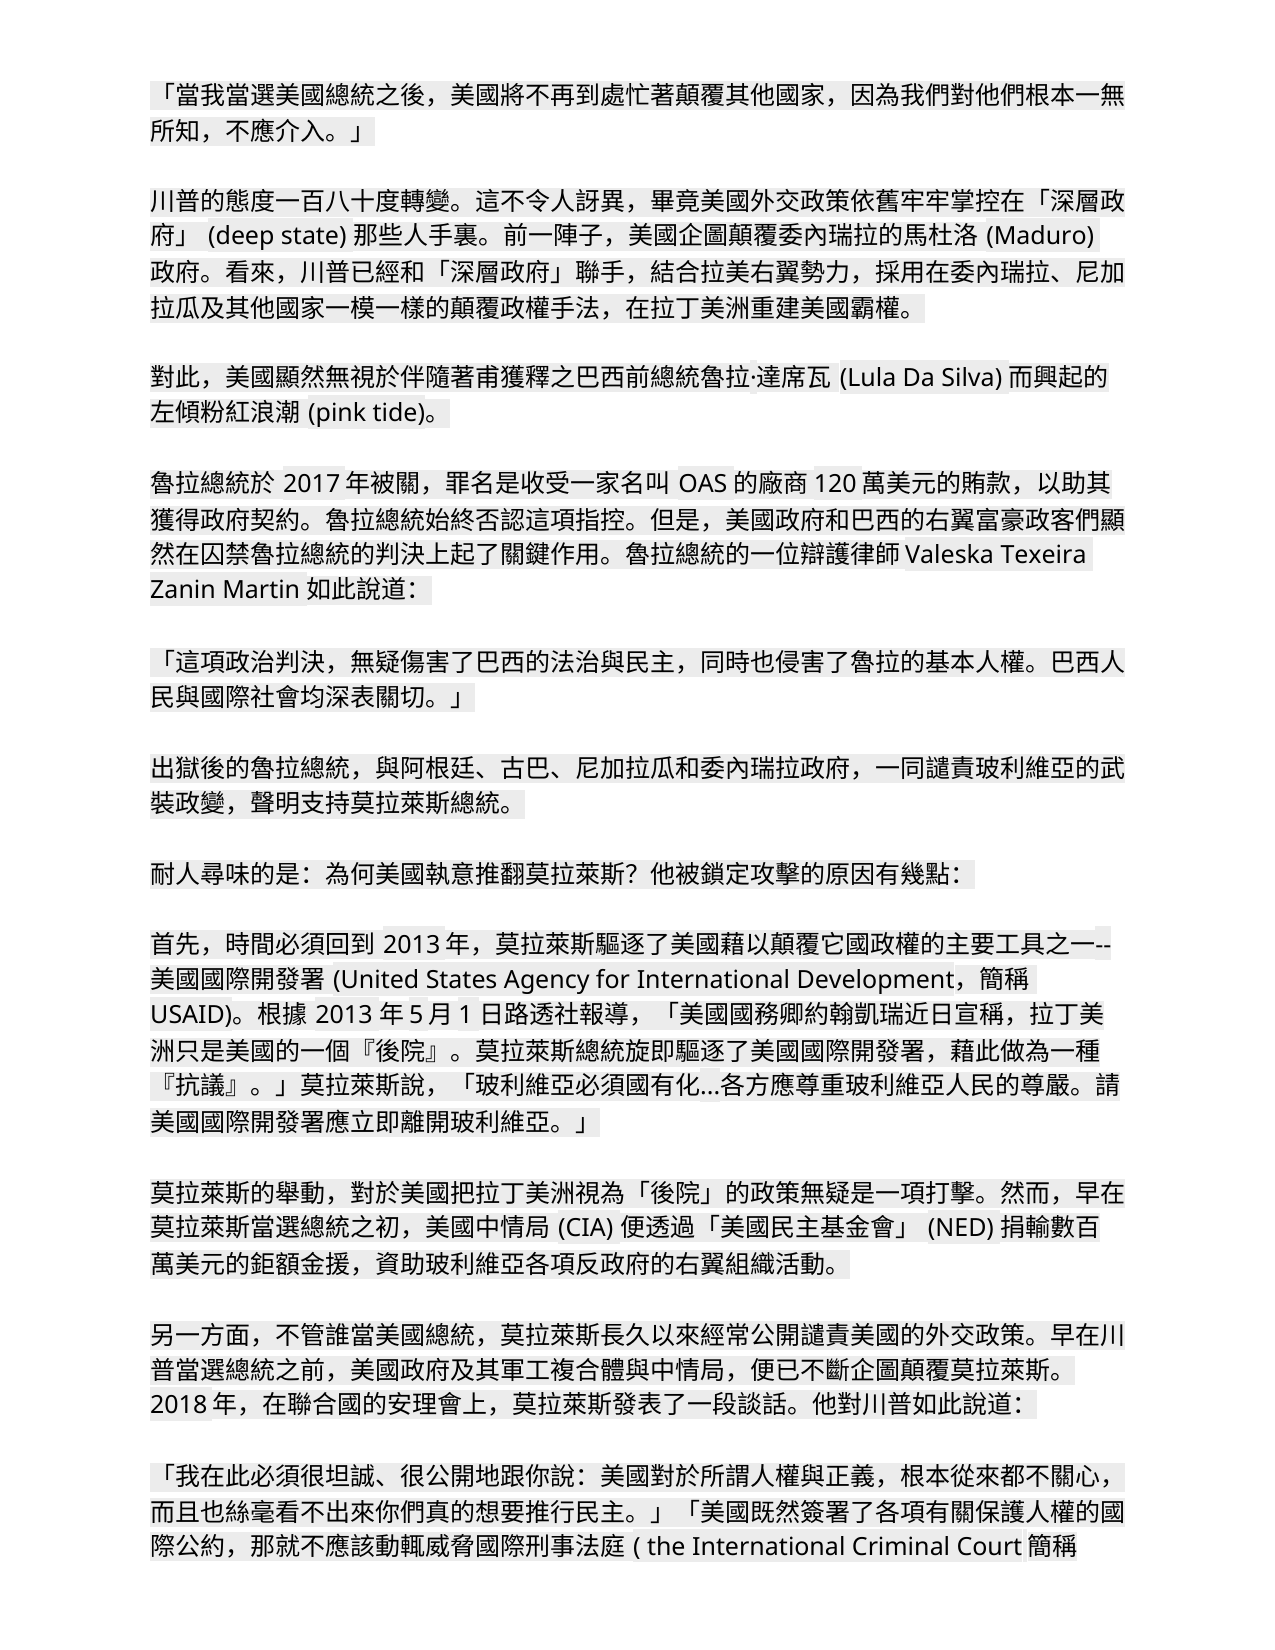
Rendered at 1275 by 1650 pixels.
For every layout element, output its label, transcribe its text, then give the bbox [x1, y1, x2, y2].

text 反民主罪行：美國策動玻利維亞法西斯軍事政變 作者：Timothy Alexander Guzman 譯者： 陳真 文章出處：Global Research (https://bit.ly/35f97Tk) 原文發表日期：2019. 11. 15. 玻利維亞的合法民選總統埃沃·莫拉萊斯 (Evo Morales)，於數天前(11月11日) 流亡墨西哥。他指出，「美洲國家組織 (The Organization of American States，簡稱OAS) 專為美國帝國主義服務」。他表示「無法理解」為何他的軍事將領竟然會背叛玻利維亞人民。他說：「這證實了一件事：亦即我最大的罪行就是我是個原住民。這終究是個階級問題。」 無論現況如何，莫拉萊斯總統至今依舊獲得大多數玻利維亞人民的支持。他是玻利維亞史上第一個原住民總統，出身貧窮農家，不曾上過大學。 根據報導，「這位流亡總統再度表明：玻利維亞自從脫離了國際貨幣基金組織 (IMF) 後，經濟情況已有所改善。」 在玻利維亞的歷史上，莫拉萊斯之前的許多總統，總是以美國利益惟命是從，強力鎮壓窮人及原住民，殺害許多罷工的工人，並且出賣國家礦產利益給美國及一些歐洲公司，以致於玻利維亞人民數十年來一直都是在美方武裝支持的極右獨裁政權底下過著赤貧生活；尤有甚者，對古柯生產地進行軍事管制，實施暴虐統治。 根據 2014年半島電視台針對莫拉萊斯崛起經過的一項紀實報導，標題為「莫拉萊斯是否已證明對手是錯的？」，莫拉萊斯曾在古柯生產地親身經歷過這樣一段恐怖統治。特別令他難忘的是，他曾在 Chipiriri 城市目擊一個種植古柯樹的農夫，因為拒絕承認走私而遭軍閥殺害。莫拉萊斯說： 「軍頭們完全沒有半點猶豫，就往那個農夫身上澆滿汽油，當著許多人面前點燃，把他活活燒死。」 半島電視台提到莫拉萊斯施政之成功，如此說道： 「玻利維亞的國內生產總值 (GDP) ，從2009年到2013年持續穩定成長。根據聯合國報告，玻利維亞原本是拉丁美洲貧窮人口比例最高的國家，但在莫拉萊斯的執政下，貧窮人口從西元 2000年到 2012 年足足減少了 32.2%；就業率與薪資亦有明顯成長，最低工資更是大幅提高了兩成。」 半島電視台分析認為，莫拉萊斯施政成功的原因在於他把礦產及電信等各項產業收歸國有，為國庫創造了巨大收益，藉以從事民生基礎建設的改善 (在此之前，玻利維亞民生凋敝，全國僅有一成的道路鋪設)；莫拉萊斯並特別致力於婦孺老幼人口的脫貧計劃。另外，莫拉萊斯也成功消除了文盲。2014年8月，聯合國教科文組織 (UNESCO) 正式宣告玻利維亞脫盲成功 (譯者註：文盲人口少於總人口4%謂之脫盲)。 然而，今年10月20日，當莫拉萊斯宣告贏得總統大選，右翼暴亂隨即引發；帶頭者主要是玻利維亞的法西斯組織領導人卡馬丘 (Luis Fernando Camacho) 。創辦新聞調查網站「灰色地帶」(the Grayzone) 的美國著名作家、導演及獲獎記者 Max Blumenthal 及 Ben Norton ，形容卡馬丘不但是「巴拿馬文件」(the Panama Papers) 榜上有名的「權貴財閥」，而且是「極右基督教基本教義派，從事惡名昭彰之種族主義暴力之法西斯準軍事組織成員。該組織座落於玻利維亞較為富庶的分離主義大城聖克魯茲（Santa Cruz）」。 (譯者註：卡馬丘被媒體稱呼為「基督教法西斯主義者」，因其信奉種族階層主義，特別鄙視原住民，認為原住民是最低等的人種。) (譯者註：巴拿馬文件是2016年由「國際調查記者同盟」(ICIJ) 所揭露的一份機密文件，詳列二十幾萬筆各國政客、財閥刻意隱藏的海外資產黑資料。該文件揭露卡馬丘諸多海外洗錢行徑。) 信奉極右法西斯的卡馬丘，獲得哥倫比亞與巴西右翼政府以及企圖推翻委內瑞拉總統馬杜洛 (Nicolas Maduro) 的反對派人士的支持，自然也就絲毫不令人驚訝。 (譯者註：關於美國策動委內瑞拉右翼政變，參見巴勒網兩篇譯文： https://bit.ly/2s2zWfp https://bit.ly/2Qwy0Ge) 卡馬丘所帶領的反政府暴動，除了毆打政府官員，並旋即發展成導致多人死亡的極端暴力；美國並以金錢買通軍方將領及警察首長，以武力威迫莫拉萊斯總統及副總統 Garcia Linera 辭職。 在這場由美國主導的軍事政變中，莫拉萊斯曾要求與反對派進行對話，遭到斷然拒絕。根據報導，莫拉萊斯甚至曾經接受美國「走狗」(lackey) --「美洲國家組織 (The Organization of American States，簡稱OAS) 的重新選舉提議，卻也不了了之。 這場政變暴動，主要是針對莫拉萊斯所屬的政黨--「爭取社會主義運動黨」(the Movement To Socialism，簡稱MAS) 及一些媒體記者，進行暴力攻擊。根據英國國家廣播電台 (BBC) 報導，玻利維亞一個小鎮的女鎮長，被暴民從家中拖出，全身潑滿紅漆，並剪掉她的頭髮。莫拉萊斯總統及其他政府官員，為了避免流血暴動持續擴大，決定辭職。 就在這個星期一 (11月11日)，美國總統川普讚揚這場政變是玻利維亞「邁向民主、自由與繁榮的一大步」。川普說：「經過漫長的十四年，莫拉萊斯不顧玻利維亞憲法與人民的意志，困獸猶鬥之餘，終於決定離開。這項決定，保全了民主的同時，玻利維亞人民的聲音也終於被全世界聽見。」 川普並藉此恫嚇委內瑞拉及尼加拉瓜，他說：「這將傳遞一項強烈訊息給委內瑞拉和尼加拉瓜的非法政權：民主與人民的意志將盛行於世；我們將與完全的民主自由與繁榮的西半球又更接近一步了。」 也許，川普應該去問問厄瓜多和智利人民，問問他們在美國所支持的這兩個右翼法西斯傀儡政權--厄瓜多總統列寧·莫雷諾 (Lenin Moreno) 及智利的億萬富豪總統塞巴斯蒂安·皮涅拉 (Sebastián Piñera) 的統治下，究竟是過著一種什麼樣的「民主自由與繁榮」的生活？ (譯者註：2017年，莫雷諾在美國的支持下當選總統，旋即撤銷厄瓜多對於Julian Assange 的政治庇護，並要求英國警方進入使館逮捕。) 各位可還記得 2016年 12月川普競選美國總統時所發表的政見？他說： 「當我當選美國總統之後，美國將不再到處忙著顛覆其他國家，因為我們對他們根本一無所知，不應介入。」 川普的態度一百八十度轉變。這不令人訝異，畢竟美國外交政策依舊牢牢掌控在「深層政府」 (deep state) 那些人手裏。前一陣子，美國企圖顛覆委內瑞拉的馬杜洛 (Maduro) 政府。看來，川普已經和「深層政府」聯手，結合拉美右翼勢力，採用在委內瑞拉、尼加拉瓜及其他國家一模一樣的顛覆政權手法，在拉丁美洲重建美國霸權。 對此，美國顯然無視於伴隨著甫獲釋之巴西前總統魯拉·達席瓦 (Lula Da Silva) 而興起的左傾粉紅浪潮 (pink tide)。 魯拉總統於 2017年被關，罪名是收受一家名叫 OAS 的廠商120萬美元的賄款，以助其獲得政府契約。魯拉總統始終否認這項指控。但是，美國政府和巴西的右翼富豪政客們顯然在囚禁魯拉總統的判決上起了關鍵作用。魯拉總統的一位辯護律師Valeska Texeira Zanin Martin 如此說道： 「這項政治判決，無疑傷害了巴西的法治與民主，同時也侵害了魯拉的基本人權。巴西人民與國際社會均深表關切。」 出獄後的魯拉總統，與阿根廷、古巴、尼加拉瓜和委內瑞拉政府，一同譴責玻利維亞的武裝政變，聲明支持莫拉萊斯總統。 耐人尋味的是：為何美國執意推翻莫拉萊斯？他被鎖定攻擊的原因有幾點： 首先，時間必須回到 2013年，莫拉萊斯驅逐了美國藉以顛覆它國政權的主要工具之一--美國國際開發署 (United States Agency for International Development，簡稱 USAID)。根據 2013 年5月1 日路透社報導，「美國國務卿約翰凱瑞近日宣稱，拉丁美洲只是美國的一個『後院』。莫拉萊斯總統旋即驅逐了美國國際開發署，藉此做為一種『抗議』。」莫拉萊斯說，「玻利維亞必須國有化...各方應尊重玻利維亞人民的尊嚴。請美國國際開發署應立即離開玻利維亞。」 莫拉萊斯的舉動，對於美國把拉丁美洲視為「後院」的政策無疑是一項打擊。然而，早在莫拉萊斯當選總統之初，美國中情局 (CIA) 便透過「美國民主基金會」 (NED) 捐輸數百萬美元的鉅額金援，資助玻利維亞各項反政府的右翼組織活動。 另一方面，不管誰當美國總統，莫拉萊斯長久以來經常公開譴責美國的外交政策。早在川普當選總統之前，美國政府及其軍工複合體與中情局，便已不斷企圖顛覆莫拉萊斯。2018年，在聯合國的安理會上，莫拉萊斯發表了一段談話。他對川普如此說道： 「我在此必須很坦誠、很公開地跟你說：美國對於所謂人權與正義，根本從來都不關心，而且也絲毫看不出來你們真的想要推行民主。」「美國既然簽署了各項有關保護人權的國際公約，那就不應該動輒威脅國際刑事法庭 ( the International Criminal Court簡稱ICC) ，妨礙其法定調查權，不應該在世界各地刑求異己，不應該抵制聯合國人權委員會，更不應該強制把兒童難民和他們的父母家人隔離，甚至把兒童難民關入監牢。」 據悉，相當小心眼的川普，在聯合國安理會上對於莫拉萊斯此一發言很不滿，感覺尊嚴受損。這也許說明了為何他刻意高調讚賞玻利維亞政變的原因。 至於說到玻利維亞的豐富天然資源，更是美國長年所企圖全數掠奪。眾所周知，玻利維亞擁有全世界最大的鋰礦產，就如 2018年彭博社一篇題為「玻利維亞幾乎不可能實現的鋰礦夢」的文章所指出： 「2025年，全世界對於鋰的需求將翻倍。這項細緻的稀有金屬礦產，目前主要生產地是奧地利、智利和阿根廷。至於玻利維亞，目前仍有大約九百萬噸尚未進行商業開採，如今卻已無法開採販售。」為什麼呢？因為： 玻利維亞歷年來最為巨大的經濟發展之一，就是選擇了中國的「新疆特變電工集團有限公司」(Xinjiang TBEA Group Co Ltd) 做為玻利維亞國營鋰開採計劃的合作夥伴。這項與中國合作的稀有金屬開採計畫，對於美國的經濟利益構成威脅，同時也削弱了美國在拉丁美洲的主導地位。 就如路透社於今年年初的一項報導所指出：「中國的新疆特變電工集團有限公司，在這項和玻利維亞國營鋰企業 YLB 的合作開採計畫中，將持有百分之四十九的股份。」路透社指出：中國和玻利維亞在美國後院一起合作開採鋰礦，此舉顯然激怒美國；特別是中國的參與其中，更使得不管是民主黨或共和黨都一致認為絕不可容忍。 路透社的報導如此寫道： 「玻利維亞政府估計，這項開採計畫預計需要23億美元。新疆公司將負責先期款項的支出，而玻利維亞政府的 YLB 則以所持股份支付將來更進一步的開採費用。YLB 的執行長Juan Carlos Montenegro 在電話中說道：莫拉萊斯總統曾經問我說：『為什麼？為什麼我們選擇了中國？』執行長回答說：『因為這將確保我們日後在中國的電池開發市場中，能夠擁有一席之地。』莫拉萊斯隨後也就在奧魯羅 (Oruro) 高地城市的一項歌唱紀念儀式中宣布此事。 中國是全球鋰耗量最高的國家。2025年以前，一年需要八十萬公頓以因應其高速發展的電動車工業。中國駐玻利維亞大使梁宇讚揚此一合作計畫是『歷史性的』；因為，鋰是下一代電動車所需電池的關鍵元素。」 自從莫拉萊斯 2006年選上總統，美國便不斷策畫想推翻他，特別是當他與委內瑞拉前總統查維茲及拉丁美洲其他反美左派政府結盟時，更使得美國決心把他鏟除。根據法新社報導，莫拉萊斯被迫流亡後，曾在推特上如此寫道： 「因為政治因素，我被迫離開國家，對此我覺得很痛苦，但我會隨時尋求機會，我將會以更大的力量和勇氣歸來。」 隨著巴西前總統魯拉的重返政壇，以及委內瑞拉、墨西哥、尼加拉瓜、古巴以及甫當選阿根廷總統的Alberto Fernández 等等案例看來，拉丁美洲之對抗美國帝國主義魔爪的戰鬥，似乎才剛要開始。 ===================== 喬姆斯基與普拉薩德的聯合聲明：我們反對玻利維亞的政變 作者：Noam Chomsy (喬姆斯基，美國語言學家與哲學家)、Vijay Prashad (維傑·普拉薩德，印度史學家、記者) 譯者：陳真 聲明發表日期 2019. 11. 09. 聲明前言： 玻利維亞右翼勢力發動政變，反對民選總統埃沃·莫拉萊斯 (Evo Morales)。喬姆斯基 (Noam Chomsky) 及印度記者兼史學家維傑·普拉薩德 (Vijay Prashad) 對此發表聯合聲明，加入全球各地人民所發起的「世界站在埃沃這一邊」(The World is with Evo) 運動，譴責此一政變。 聲明本文： 一項政變正企圖推翻玻利維亞的民選總統莫拉萊斯。玻利維亞軍事部門--包括警方，公開表明他們將允許法西斯武裝組織攻擊位於首都拉巴斯 (La Paz) 的總統府。此一情勢，十分險峻。 莫拉萊斯總統曾邀請四個主要反對勢力坐下協商有關玻利維亞的民主前途，他並祈求透過和平對話，避免玻利維亞再度回到過去軍事獨裁以及由大財團掌權的痛苦日子。莫拉萊斯總統並要求聯合國、美洲國家組織 (OAS)、梵蒂崗以及其他國家或組織一起來防止政變。 這項政變乃是由玻利維亞的大財團所發動。他們對於此次選舉再次輸給莫拉萊斯的「爭取社會主義運動黨」(the Movement To Socialism，簡稱 MAS)，感到很懊惱。這些財團完全由美國政府所支持，長期以來處心積慮想推翻莫拉萊斯總統及其所推展的國有化運動。 十幾年來，位於玻利維亞首都拉巴斯的美國大使館政治運作中心，曾經表明美國有兩套顛覆計畫：計畫 A 是發動政變，計畫 B 則是直接殺害莫拉萊斯總統。此一行徑，嚴重違反聯合國憲章及所有國際義務，因此我們反對此一政變，我們將選擇站在玻利維亞人民這一邊。我們並且期盼玻利維亞人民能夠挺得過這一波針對他們所發動的攻擊。 「世界站在埃沃這一邊」，我們也是。 (譯者註：這篇聯合聲明發表後兩天，莫拉萊斯總統流亡墨西哥。) [150, 75, 1125, 1562]
